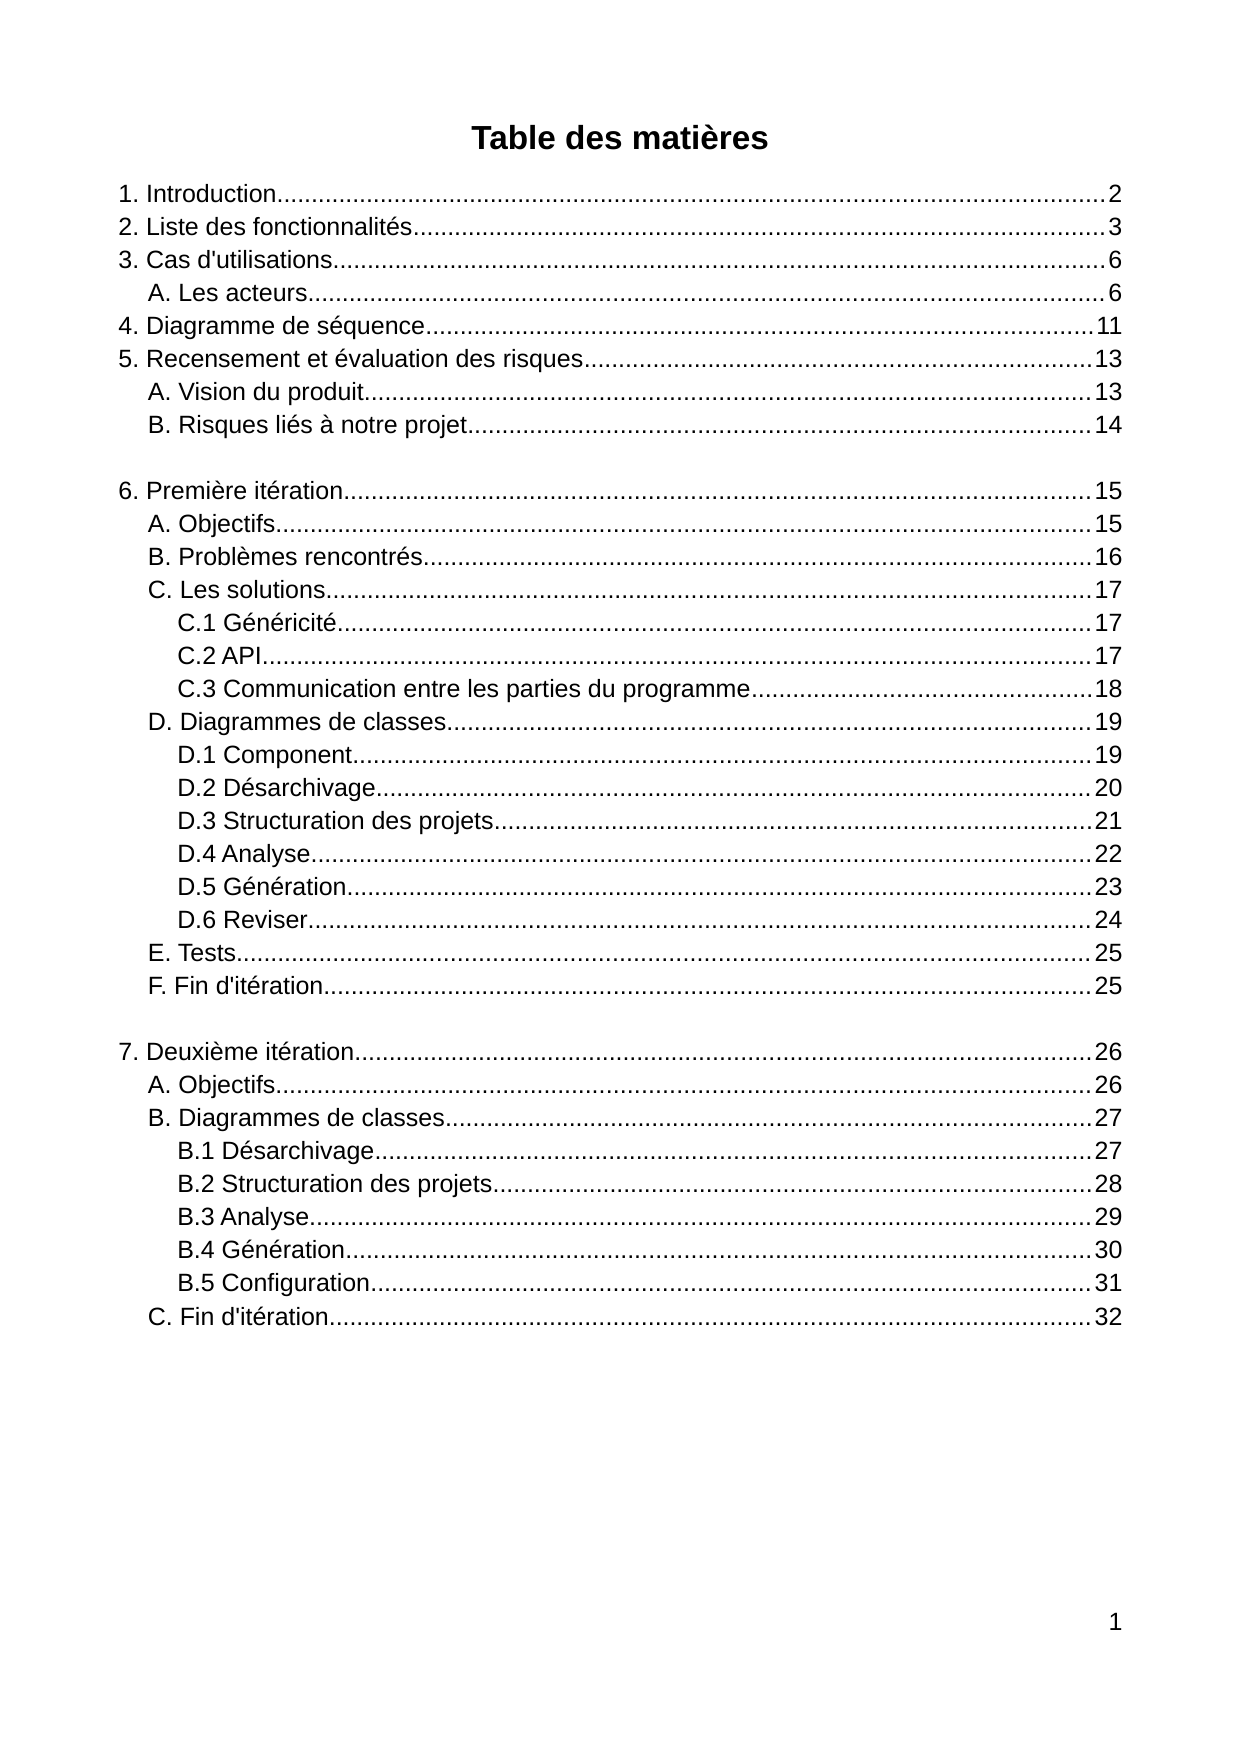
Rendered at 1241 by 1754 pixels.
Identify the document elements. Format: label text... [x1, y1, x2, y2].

text B. Problèmes rencontrés 16 [148, 542, 1122, 571]
text B.2 Structuration des projets 28 [177, 1169, 1122, 1198]
text E. Tests 25 [148, 938, 1122, 967]
text B. Risques liés à notre projet 14 [148, 410, 1122, 439]
text 7. Deuxième itération 26 [118, 1037, 1122, 1066]
text C. Fin d'itération 32 [148, 1301, 1122, 1330]
text B.5 Configuration 31 [177, 1268, 1122, 1297]
text C. Les solutions 17 [148, 575, 1122, 604]
text 1. Introduction 2 [118, 179, 1122, 207]
text D.5 Génération 23 [177, 872, 1122, 901]
text D.4 Analyse 22 [177, 839, 1122, 868]
text 2. Liste des fonctionnalités 3 [118, 212, 1122, 241]
text D.2 Désarchivage 20 [177, 773, 1122, 802]
text D.1 Component 19 [177, 740, 1122, 769]
text A. Les acteurs 6 [148, 278, 1122, 307]
text C.1 Généricité 17 [177, 608, 1122, 637]
text A. Objectifs 15 [148, 509, 1122, 538]
text A. Vision du produit 13 [148, 377, 1122, 406]
text 5. Recensement et évaluation des risques 13 [118, 344, 1122, 373]
text D.6 Reviser 24 [177, 905, 1122, 934]
text C.3 Communication entre les parties du programme 18 [177, 674, 1122, 703]
text B.1 Désarchivage 27 [177, 1136, 1122, 1165]
text 4. Diagramme de séquence 11 [118, 311, 1122, 339]
text Table des matières [118, 118, 1122, 157]
text C.2 API 17 [177, 641, 1122, 670]
text B.4 Génération 30 [177, 1235, 1122, 1264]
text B. Diagrammes de classes 27 [148, 1103, 1122, 1132]
text B.3 Analyse 29 [177, 1202, 1122, 1231]
text F. Fin d'itération 25 [148, 971, 1122, 1000]
text A. Objectifs 26 [148, 1070, 1122, 1099]
text 3. Cas d'utilisations 6 [118, 245, 1122, 273]
text D.3 Structuration des projets 21 [177, 806, 1122, 835]
text D. Diagrammes de classes 19 [148, 707, 1122, 736]
text 6. Première itération 15 [118, 476, 1122, 505]
